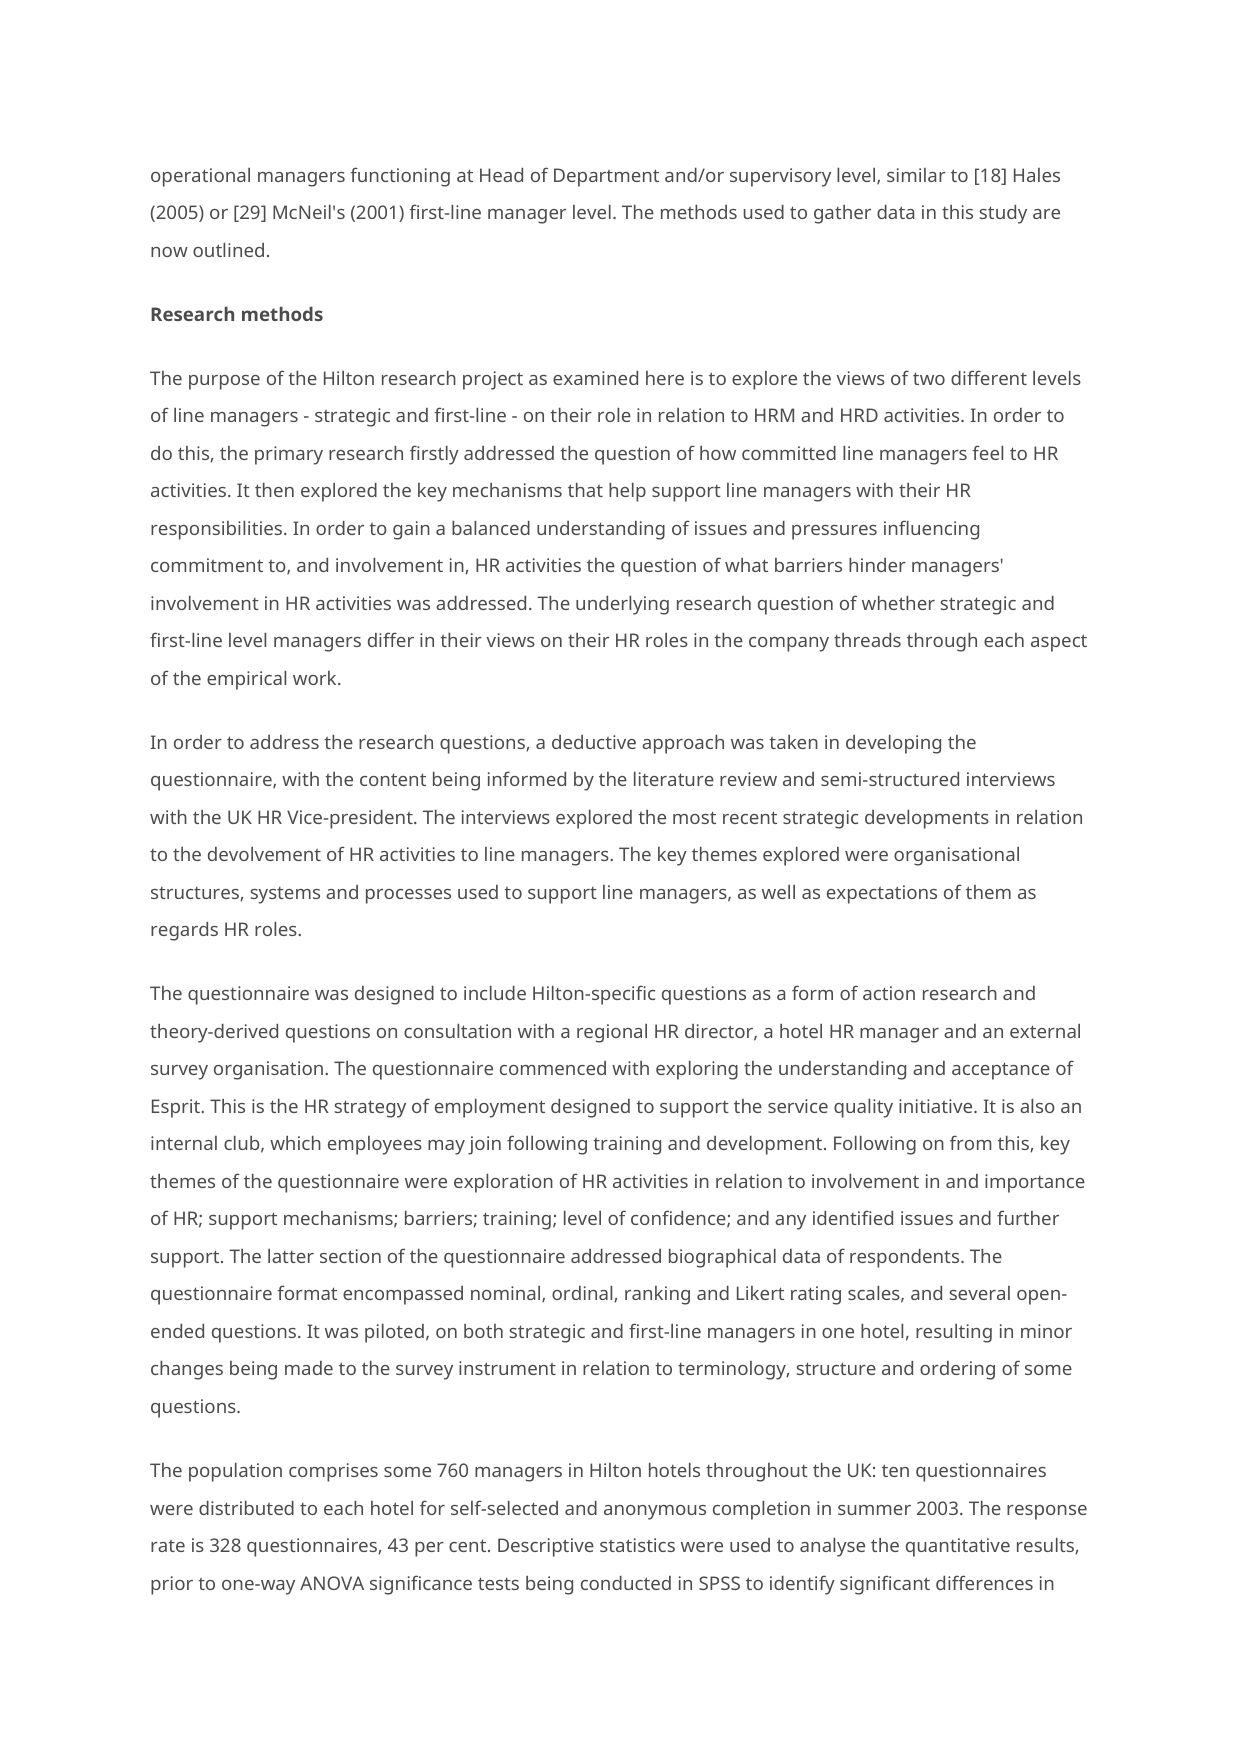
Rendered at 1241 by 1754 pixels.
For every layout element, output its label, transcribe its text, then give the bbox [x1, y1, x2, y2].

text The questionnaire was designed to include Hilton-specific questions as a form of action research and theory-derived questions on consultation with a regional HR director, a hotel HR manager and an external survey organisation. The questionnaire commenced with exploring the understanding and acceptance of Esprit. This is the HR strategy of employment designed to support the service quality initiative. It is also an internal club, which employees may join following training and development. Following on from this, key themes of the questionnaire were exploration of HR activities in relation to involvement in and importance of HR; support mechanisms; barriers; training; level of confidence; and any identified issues and further support. The latter section of the questionnaire addressed biographical data of respondents. The questionnaire format encompassed nominal, ordinal, ranking and Likert rating scales, and several open-ended questions. It was piloted, on both strategic and first-line managers in one hotel, resulting in minor changes being made to the survey instrument in relation to terminology, structure and ordering of some questions. [150, 969, 1090, 1419]
text Research methods [150, 289, 1090, 327]
text In order to address the research questions, a deductive approach was taken in developing the questionnaire, with the content being informed by the literature review and semi-structured interviews with the UK HR Vice-president. The interviews explored the most recent strategic developments in relation to the devolvement of HR activities to line managers. The key themes explored were organisational structures, systems and processes used to support line managers, as well as expectations of them as regards HR roles. [150, 717, 1090, 942]
text The purpose of the Hilton research project as examined here is to explore the views of two different levels of line managers - strategic and first-line - on their role in relation to HRM and HRD activities. In order to do this, the primary research firstly addressed the question of how committed line managers feel to HR activities. It then explored the key mechanisms that help support line managers with their HR responsibilities. In order to gain a balanced understanding of issues and pressures influencing commitment to, and involvement in, HR activities the question of what barriers hinder managers' involvement in HR activities was addressed. The underlying research question of whether strategic and first-line level managers differ in their views on their HR roles in the company threads through each aspect of the empirical work. [150, 353, 1090, 691]
text The population comprises some 760 managers in Hilton hotels throughout the UK: ten questionnaires were distributed to each hotel for self-selected and anonymous completion in summer 2003. The response rate is 328 questionnaires, 43 per cent. Descriptive statistics were used to analyse the quantitative results, prior to one-way ANOVA significance tests being conducted in SPSS to identify significant differences in [150, 1445, 1090, 1595]
text operational managers functioning at Head of Department and/or supervisory level, similar to [18] Hales (2005) or [29] McNeil's (2001) first-line manager level. The methods used to gather data in this study are now outlined. [150, 150, 1090, 262]
